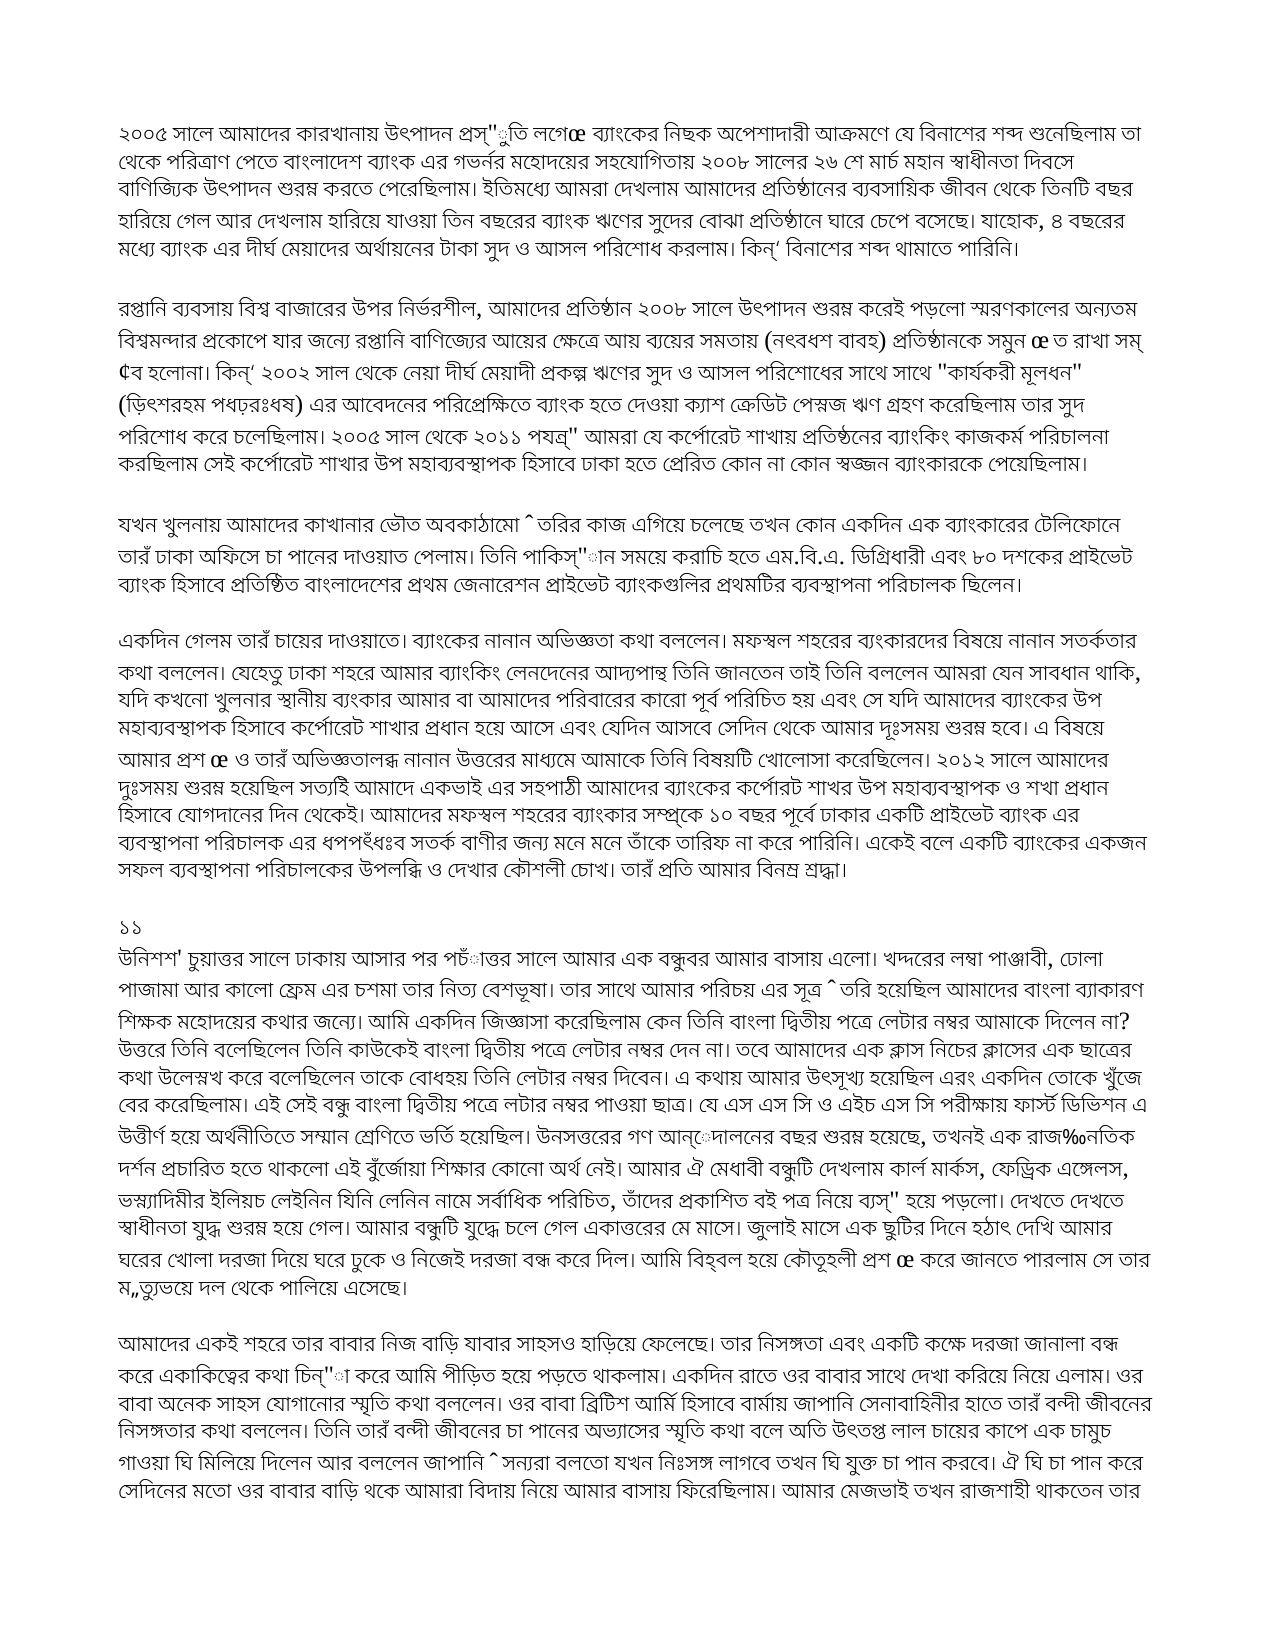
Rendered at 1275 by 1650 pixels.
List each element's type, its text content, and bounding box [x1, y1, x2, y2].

text উনিশশ' চুয়াত্তর সালে ঢাকায় আসার পর পচঁাত্তর সালে আমার এক বন্ধুবর আমার বাসায় এলো। খদ্দরের লম্বা পাঞ্জাবী, ঢোলা পাজামা আর কালো ফ্রেম এর চশমা তার নিত্য বেশভূষা। তার সাথে আমার পরিচয় এর সূত্র ˆতরি হয়েছিল আমাদের বাংলা ব্যাকারণ শিক্ষক মহোদয়ের কথার জন্যে। আমি একদিন জিজ্ঞাসা করেছিলাম কেন তিনি বাংলা দ্বিতীয় পত্রে লেটার নম্বর আমাকে দিলেন না? উত্তরে তিনি বলেছিলেন তিনি কাউকেই বাংলা দ্বিতীয় পত্রে লেটার নম্বর দেন না। তবে আমাদের এক ক্লাস নিচের ক্লাসের এক ছাত্রের কথা উলেস্নখ করে বলেছিলেন তাকে বোধহয় তিনি লেটার নম্বর দিবেন। এ কথায় আমার উৎসূখ্য হয়েছিল এরং একদিন তােকে খুঁজে বের করেছিলাম। এই সেই বন্ধু বাংলা দ্বিতীয় পত্রে লটার নম্বর পাওয়া ছাত্র। যে এস এস সি ও এইচ এস সি পরীক্ষায় ফার্স্ট ডিভিশন এ উত্তীর্ণ হয়ে অর্থনীতিতে সম্মান শ্রেণিতে ভর্তি হয়েছিল। উনসত্তরের গণ আন্েদালনের বছর শুরম্ন হয়েছে, তখনই এক রাজ‰নতিক দর্শন প্রচারিত হতে থাকলো এই বুঁর্জোয়া শিক্ষার কোনো অর্থ নেই। আমার ঐ মেধাবী বন্ধুটি দেখলাম কার্ল মার্কস, ফেড্রিক এঙ্গেলস, ভস্ন্যাদিমীর ইলিয়চ লেইনিন যিনি লেনিন নামে সর্বাধিক পরিচিত, তাঁদের প্রকাশিত বই পত্র নিয়ে ব্যস্" হয়ে পড়লো। দেখতে দেখতে স্বাধীনতা যুদ্ধ শুরম্ন হয়ে গেল। আমার বন্ধুটি যুদ্ধে চলে গেল একাত্তরের মে মাসে। জুলাই মাসে এক ছুটির দিনে হঠাৎ দেখি আমার ঘরের খোলা দরজা দিয়ে ঘরে ঢুকে ও নিজেই দরজা বন্ধ করে দিল। আমি বিহ্‌বল হয়ে কৌতূহলী প্রশœ করে জানতে পারলাম সে তার ম„ত্যুভয়ে দল থেকে পালিয়ে এসেছে। [118, 943, 1157, 1304]
text রপ্তানি ব্যবসায় বিশ্ব বাজারের উপর নির্ভরশীল, আমাদের প্রতিষ্ঠান ২০০৮ সালে উৎপাদন শুরম্ন করেই পড়লো স্মরণকালের অন্যতম বিশ্বমন্দার প্রকোপে যার জন্যে রপ্তানি বাণিজ্যের আয়ের ক্ষেত্রে আয় ব্যয়ের সমতায় (নৎবধশ বাবহ) প্রতিষ্ঠানকে সমুনœত রাখা সম্¢ব হলোনা। কিন্‘ ২০০২ সাল থেকে নেয়া দীর্ঘ মেয়াদী প্রকল্প ঋণের সুদ ও আসল পরিশোধের সাথে সাথে "কার্যকরী মূলধন" (ড়িৎশরহম পধঢ়রঃধষ) এর আবেদনের পরিপ্রেক্ষিতে ব্যাংক হতে দেওয়া ক্যাশ ক্রেডিট পেস্নজ ঋণ গ্রহণ করেছিলাম তার সুদ পরিশোধ করে চলেছিলাম। ২০০৫ সাল থেকে ২০১১ পযন্র্" আমরা যে কর্পোরেট শাখায় প্রতিষ্ঠনের ব্যাংকিং কাজকর্ম পরিচালনা করছিলাম সেই কর্পোরেট শাখার উপ মহাব্যবস্থাপক হিসাবে ঢাকা হতে প্রেরিত কোন না কোন স্বজ্জন ব্যাংকারকে পেয়েছিলাম। [118, 293, 1157, 480]
text ১১ [118, 915, 1157, 943]
text একদিন গেলম তারঁ চায়ের দাওয়াতে। ব্যাংকের নানান অভিজ্ঞতা কথা বললেন। মফস্বল শহরের ব্যংকারদের বিষয়ে নানান সতর্কতার কথা বললেন। যেহেতু ঢাকা শহরে আমার ব্যাংকিং লেনদেনের আদ্যপান্থ তিনি জানতেন তাই তিনি বললেন আমরা যেন সাবধান থাকি, যদি কখনো খুলনার স্থানীয় ব্যংকার আমার বা আমাদের পরিবারের কারো পূর্ব পরিচিত হয় এবং সে যদি আমাদের ব্যাংকের উপ মহাব্যবস্থাপক হিসাবে কর্পোরেট শাখার প্রধান হয়ে আসে এবং যেদিন আসবে সেদিন থেকে আমার দূঃসময় শুরম্ন হবে। এ বিষয়ে আমার প্রশœ ও তারঁ অভিজ্ঞতালব্ধ নানান উত্তরের মাধ্যমে আমাকে তিনি বিষয়টি খোলোসা করেছিলেন। ২০১২ সালে আমাদের দুঃসময় শুরম্ন হয়েছিল সত্যইি আমাদে একভাই এর সহপাঠী আমাদের ব্যাংকের কর্পোরট শাখর উপ মহাব্যবস্থাপক ও শখা প্রধান হিসাবে যোগদানের দিন থেকেই। আমাদের মফস্বল শহরের ব্যাংকার সম্প্র্কে ১০ বছর পূর্বে ঢাকার একটি প্রাইভেট ব্যাংক এর ব্যবস্থাপনা পরিচালক এর ধপপৎঁধঃব সতর্ক বাণীর জন্য মনে মনে তাঁকে তারিফ না করে পারিনি। একেই বলে একটি ব্যাংকের একজন সফল ব্যবস্থাপনা পরিচালকের উপলব্ধি ও দেখার কৌশলী চোখ। তারঁ প্রতি আমার বিনম্র শ্রদ্ধা। [118, 629, 1157, 886]
text যখন খুলনায় আমাদের কাখানার ভৌত অবকাঠামো ˆতরির কাজ এগিয়ে চলেছে তখন কোন একদিন এক ব্যাংকারের টেলিফোনে তারঁ ঢাকা অফিসে চা পানের দাওয়াত পেলাম। তিনি পাকিস্"ান সময়ে করাচি হতে এম.বি.এ. ডিগ্রিধারী এবং ৮০ দশকের প্রাইভেট ব্যাংক হিসাবে প্রতিষ্ঠিত বাংলাদেশের প্রথম জেনারেশন প্রাইভেট ব্যাংকগুলির প্রথমটির ব্যবস্থাপনা পরিচালক ছিলেন। [118, 509, 1157, 601]
text আমাদের একই শহরে তার বাবার নিজ বাড়ি যাবার সাহসও হাড়িয়ে ফেলেছে। তার নিসঙ্গতা এবং একটি কক্ষে দরজা জানালা বন্ধ করে একাকিত্বের কথা চিন্"া করে আমি পীড়িত হয়ে পড়তে থাকলাম। একদিন রাতে ওর বাবার সাথে দেখা করিয়ে নিয়ে এলাম। ওর বাবা অনেক সাহস যোগানোর স্মৃতি কথা বললেন। ওর বাবা ব্রিটিশ আর্মি হিসাবে বার্মায় জাপানি সেনাবাহিনীর হাতে তারঁ বন্দী জীবনের নিসঙ্গতার কথা বললেন। তিনি তারঁ বন্দী জীবনের চা পানের অভ্যাসের স্মৃতি কথা বলে অতি উৎতপ্ত লাল চায়ের কাপে এক চামুচ গাওয়া ঘি মিলিয়ে দিলেন আর বললেন জাপানি ˆসন্যরা বলতো যখন নিঃসঙ্গ লাগবে তখন ঘি যুক্ত চা পান করবে। ঐ ঘি চা পান করে সেদিনের মতো ওর বাবার বাড়ি থকে আমারা বিদায় নিয়ে আমার বাসায় ফিরেছিলাম। আমার মেজভাই তখন রাজশাহী থাকতেন তার [118, 1332, 1157, 1507]
text ২০০৫ সালে আমাদের কারখানায় উৎপাদন প্রস্"ুতি লগেœ ব্যাংকের নিছক অপেশাদারী আক্রমণে যে বিনাশের শব্দ শুনেছিলাম তা থেকে পরিত্রাণ পেতে বাংলাদেশ ব্যাংক এর গভর্নর মহোদয়ের সহযোগিতায় ২০০৮ সালের ২৬ শে মার্চ মহান স্বাধীনতা দিবসে বাণিজ্যিক উৎপাদন শুরম্ন করতে পেরেছিলাম। ইতিমধ্যে আমরা দেখলাম আমাদের প্রতিষ্ঠানের ব্যবসায়িক জীবন থেকে তিনটি বছর হারিয়ে গেল আর দেখলাম হারিয়ে যাওয়া তিন বছরের ব্যাংক ঋণের সুদের বোঝা প্রতিষ্ঠানে ঘারে চেপে বসেছে। যাহোক, ৪ বছরের মধ্যে ব্যাংক এর দীর্ঘ মেয়াদের অর্থায়নের টাকা সুদ ও আসল পরিশোধ করলাম। কিন্‘ বিনাশের শব্দ থামাতে পারিনি। [118, 118, 1157, 265]
